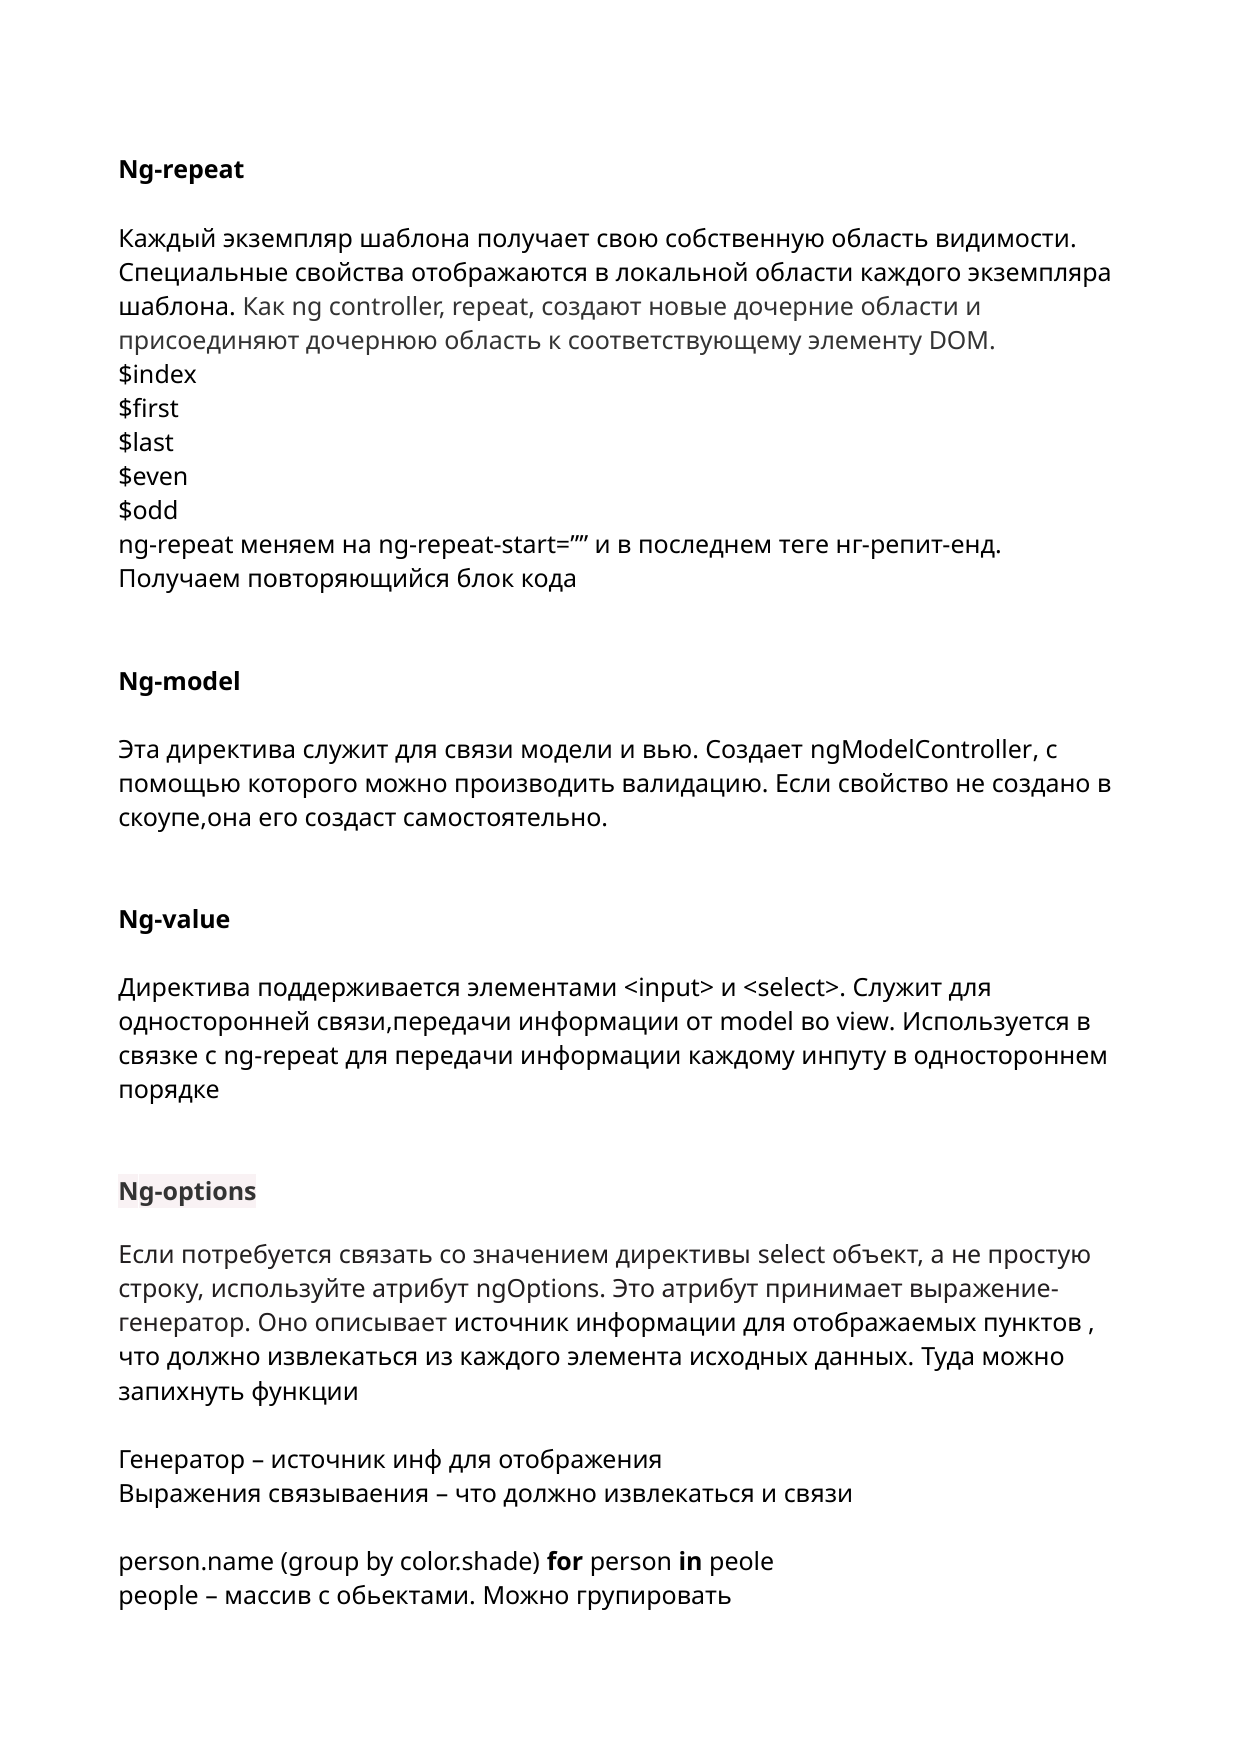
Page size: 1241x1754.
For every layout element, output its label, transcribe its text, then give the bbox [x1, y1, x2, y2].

text Выражения связываения – что должно извлекаться и связи [118, 1475, 1122, 1509]
text Ng-options [118, 1174, 1122, 1237]
text $first [118, 391, 1122, 425]
text Директива поддерживается элементами <input> и <select>. Служит для односторонней связи,передачи информации от model во view. Используется в связке с ng-repeat для передачи информации каждому инпуту в одностороннем порядке [118, 970, 1122, 1106]
text Эта директива служит для связи модели и вью. Создает ngModelController, с помощью которого можно производить валидацию. Если свойство не создано в скоупе,она его создаст самостоятельно. [118, 731, 1122, 833]
text $odd [118, 493, 1122, 527]
text $index [118, 357, 1122, 391]
text Ng-value [118, 902, 1122, 936]
text person.name (group by color.shade) for person in peole [118, 1543, 1122, 1577]
text $last [118, 425, 1122, 459]
text Если потребуется связать со значением директивы select объект, а не простую строку, используйте атрибут ngOptions. Это атрибут принимает выражение- генератор. Оно описывает источник информации для отображаемых пунктов , что должно извлекаться из каждого элемента исходных данных. Туда можно запихнуть функции [118, 1237, 1122, 1407]
text Ng-repeat Каждый экземпляр шаблона получает свою собственную область видимости. Специальные свойства отображаются в локальной области каждого экземпляра шаблона. Как ng controller, repeat, создают новые дочерние области и присоединяют дочернюю область к соответствующему элементу DOM. [118, 152, 1122, 357]
text Генератор – источник инф для отображения [118, 1441, 1122, 1475]
text people – массив с обьектами. Можно групировать [118, 1577, 1122, 1612]
text $even [118, 459, 1122, 493]
text ng-repeat меняем на ng-repeat-start=”” и в последнем теге нг-репит-енд. Получаем повторяющийся блок кода [118, 527, 1122, 595]
text Ng-model [118, 663, 1122, 697]
